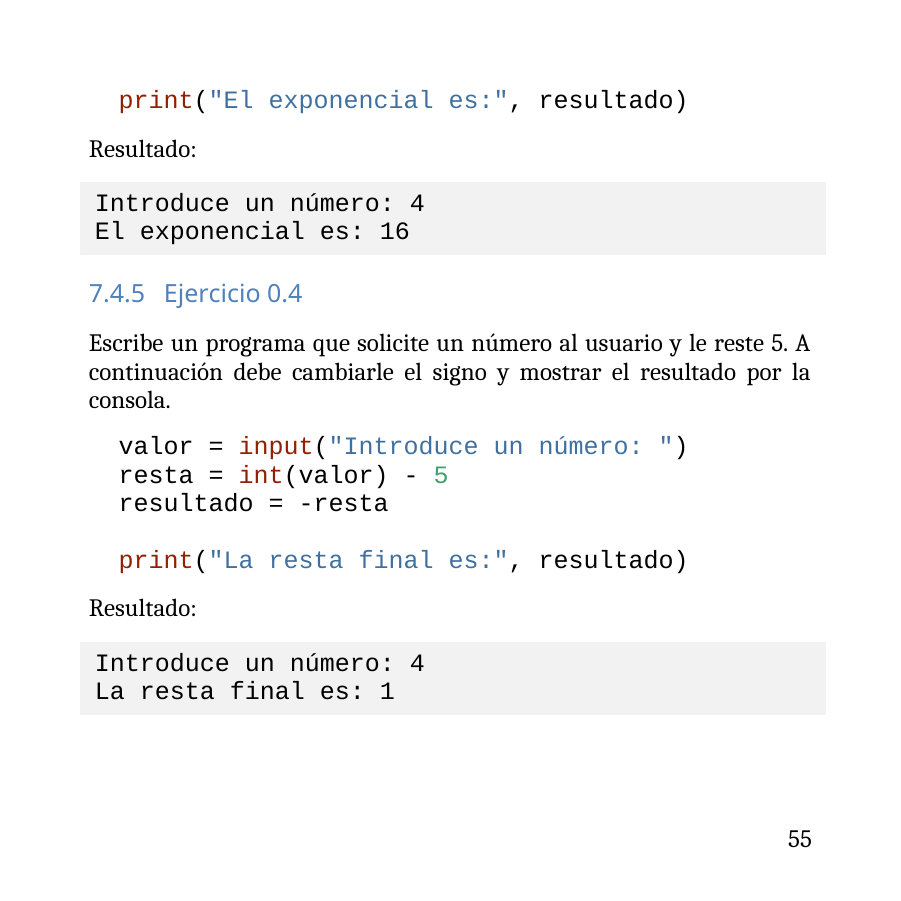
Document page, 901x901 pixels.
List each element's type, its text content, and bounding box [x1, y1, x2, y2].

text print("El exponencial es:", resultado) [118, 59, 811, 116]
text Introduce un número: 4 El exponencial es: 16 [86, 188, 820, 249]
text Resultado: [89, 594, 811, 623]
text valor = input("Introduce un número: ") resta = int(valor) - 5 resultado = -resta print("La resta final es:", resultado) [118, 434, 811, 576]
subtitle Ejercicio 0.4 [89, 276, 811, 310]
text Introduce un número: 4 La resta final es: 1 [86, 648, 820, 709]
text Resultado: [89, 134, 811, 163]
text Escribe un programa que solicite un número al usuario y le reste 5. A continuación debe cambiarle el signo y mostrar el resultado por la consola. [89, 329, 811, 415]
